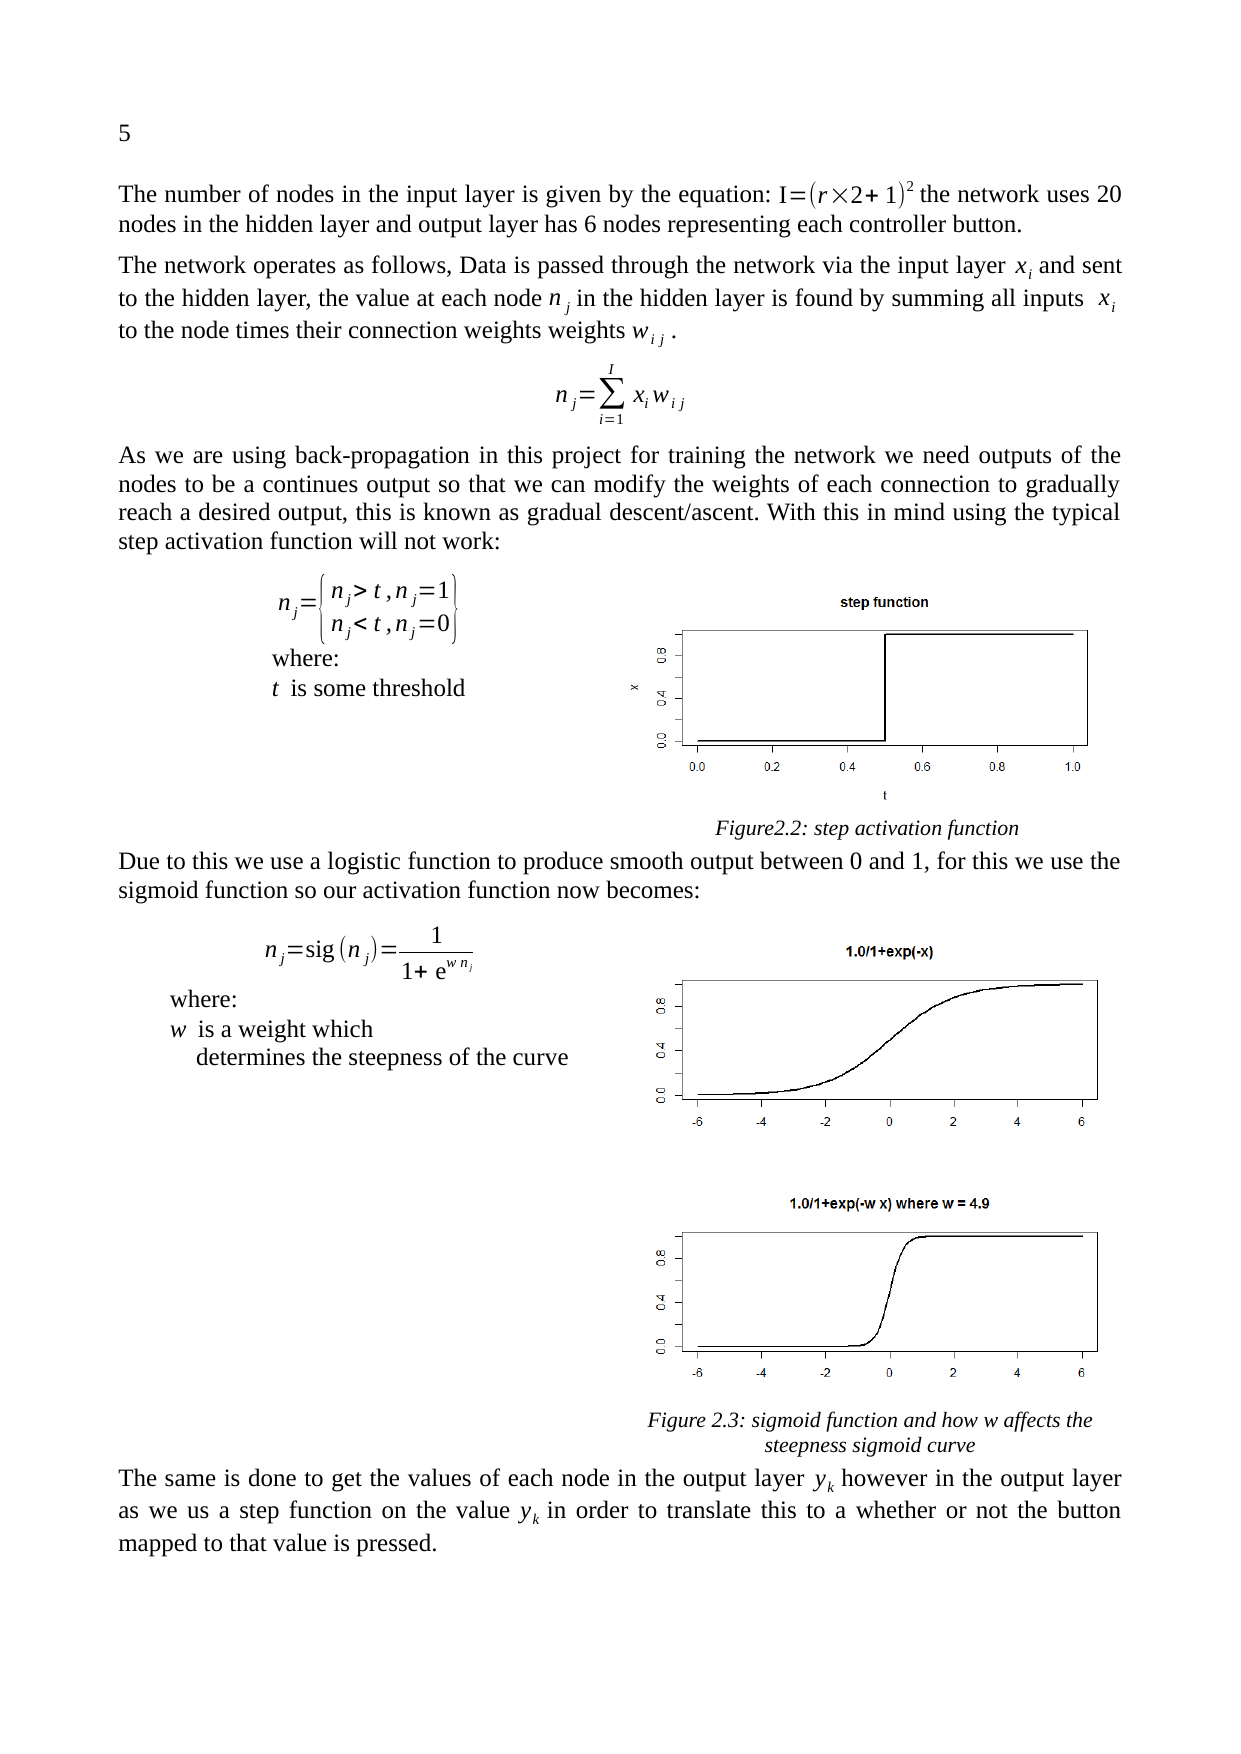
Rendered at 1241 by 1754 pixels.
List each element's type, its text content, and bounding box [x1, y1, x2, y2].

text The number of nodes in the input layer is given by the equation:the network uses 20 nodes in the hidden layer and output layer has 6 nodes representing each controller button. [118, 177, 1122, 238]
text The same is done to get the values of each node in the output layerhowever in the output layer as we us a step function on the valuein order to translate this to a whether or not the button mapped to that value is pressed. [118, 1463, 1122, 1557]
table_header [118, 568, 620, 846]
text Due to this we use a logistic function to produce smooth output between 0 and 1, for this we use the sigmoid function so our activation function now becomes: [118, 846, 1122, 903]
table_header Figure2.2: step activation function [620, 568, 1122, 846]
table_header [118, 916, 620, 1463]
picture [625, 921, 1117, 1407]
text As we are using back-propagation in this project for training the network we need outputs of the nodes to be a continues output so that we can modify the weights of each connection to gradually reach a desired output, this is known as gradual descent/ascent. With this in mind using the typical step activation function will not work: [118, 440, 1122, 555]
table_header Figure 2.3: sigmoid function and how w affects the steepness sigmoid curve [620, 916, 1122, 1463]
picture [625, 573, 1117, 816]
text The network operates as follows, Data is passed through the network via the input layerand sent to the hidden layer, the value at each nodein the hidden layer is found by summing all inputs to the node times their connection weights weights. [118, 251, 1122, 348]
